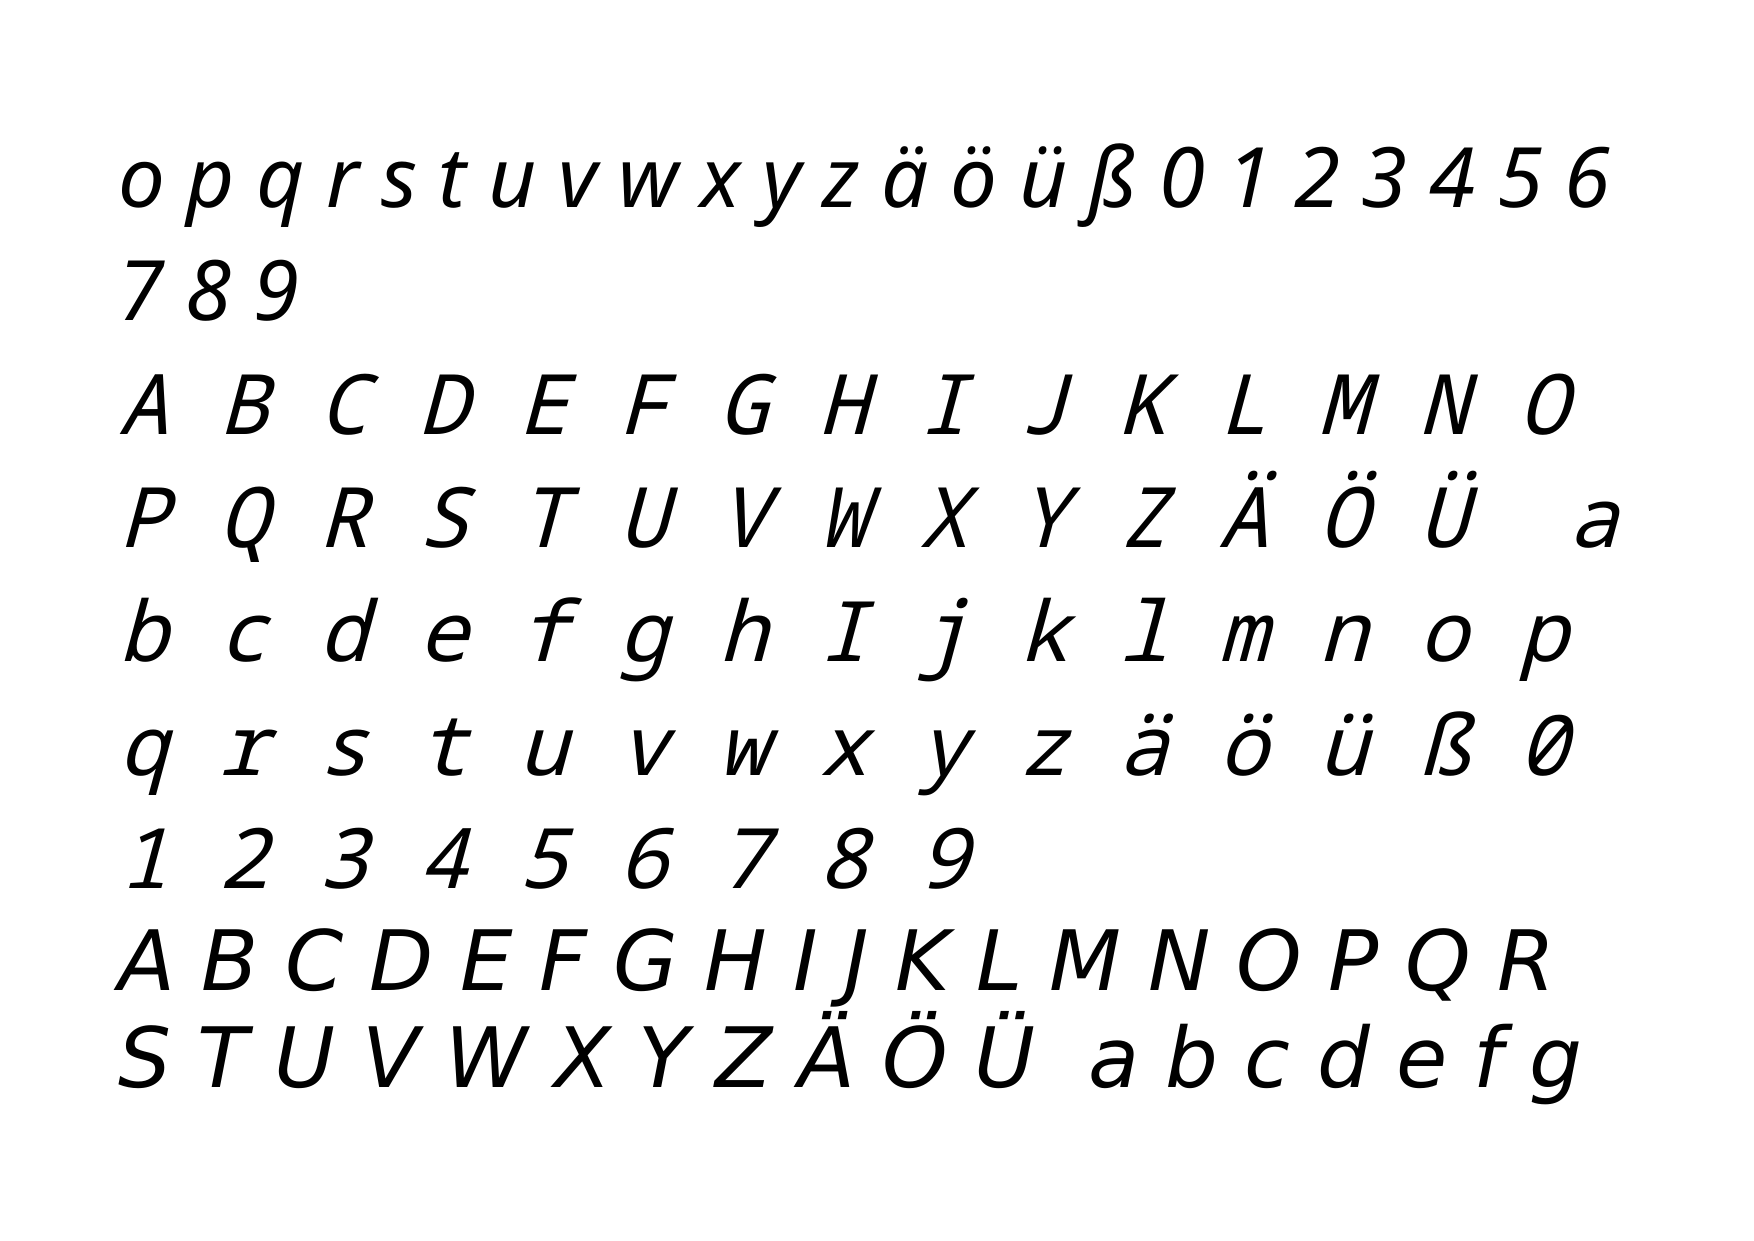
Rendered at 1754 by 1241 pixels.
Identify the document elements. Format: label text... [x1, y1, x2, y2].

text A B C D E F G H I J K L M N O P Q R S T U V W X Y Z Ä Ö Ü a b c d e f g [118, 913, 1635, 1107]
text o p q r s t u v w x y z ä ö ü ß 0 1 2 3 4 5 6 7 8 9 [118, 118, 1635, 345]
text A B C D E F G H I J K L M N O P Q R S T U V W X Y Z Ä Ö Ü a b c d e f g h I j k l m n o p q r s t u v w x y z ä ö ü ß 0 1 2 3 4 5 6 7 8 9 [118, 345, 1635, 913]
